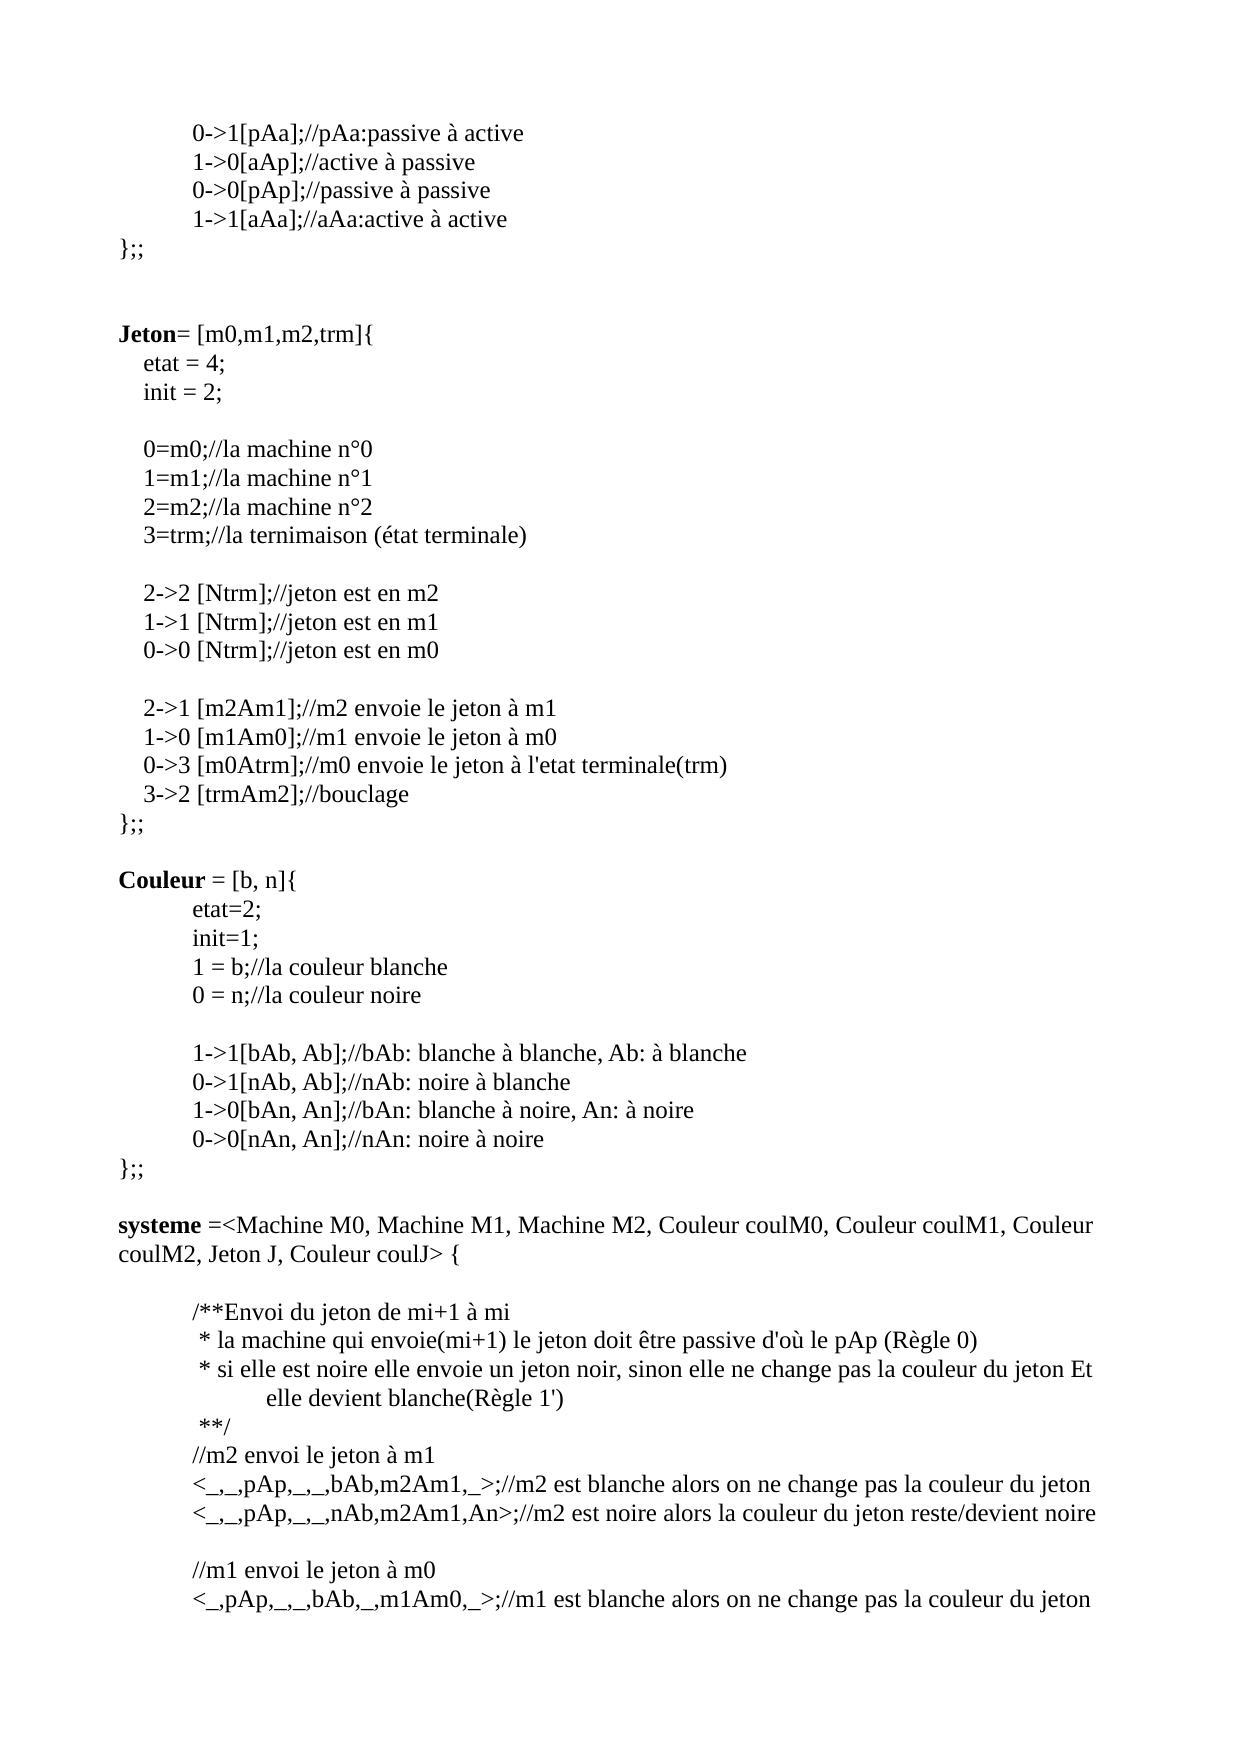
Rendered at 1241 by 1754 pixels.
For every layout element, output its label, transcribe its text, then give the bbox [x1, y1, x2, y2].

text 2->1 [m2Am1];//m2 envoie le jeton à m1 [118, 693, 1122, 722]
text 3->2 [trmAm2];//bouclage [118, 779, 1122, 808]
text init=1; [118, 923, 1122, 952]
text Jeton= [m0,m1,m2,trm]{ [118, 319, 1122, 348]
text etat=2; [118, 894, 1122, 923]
text 0->0 [Ntrm];//jeton est en m0 [118, 636, 1122, 664]
text etat = 4; [118, 348, 1122, 377]
text 0 = n;//la couleur noire [118, 981, 1122, 1009]
text 0->3 [m0Atrm];//m0 envoie le jeton à l'etat terminale(trm) [118, 751, 1122, 779]
text 1->1[bAb, Ab];//bAb: blanche à blanche, Ab: à blanche [118, 1038, 1122, 1067]
text <_,_,pAp,_,_,bAb,m2Am1,_>;//m2 est blanche alors on ne change pas la couleur du jeton [118, 1469, 1122, 1498]
text 1->1 [Ntrm];//jeton est en m1 [118, 607, 1122, 636]
text 1->0[bAn, An];//bAn: blanche à noire, An: à noire [118, 1096, 1122, 1124]
text 1->0 [m1Am0];//m1 envoie le jeton à m0 [118, 722, 1122, 751]
text //m1 envoi le jeton à m0 [118, 1556, 1122, 1584]
text systeme =<Machine M0, Machine M1, Machine M2, Couleur coulM0, Couleur coulM1, Couleur coulM2, Jeton J, Couleur coulJ> { [118, 1211, 1122, 1268]
text 2=m2;//la machine n°2 [118, 492, 1122, 521]
text 0=m0;//la machine n°0 [118, 434, 1122, 463]
text //m2 envoi le jeton à m1 [118, 1441, 1122, 1469]
text 2->2 [Ntrm];//jeton est en m2 [118, 578, 1122, 607]
text * si elle est noire elle envoie un jeton noir, sinon elle ne change pas la couleur du jeton Et elle devient blanche(Règle 1') [118, 1354, 1122, 1412]
text 1->1[aAa];//aAa:active à active [118, 204, 1122, 233]
text 1->0[aAp];//active à passive [118, 147, 1122, 176]
text 0->1[pAa];//pAa:passive à active [118, 118, 1122, 147]
text * la machine qui envoie(mi+1) le jeton doit être passive d'où le pAp (Règle 0) [118, 1326, 1122, 1354]
text init = 2; [118, 377, 1122, 406]
text **/ [118, 1412, 1122, 1441]
text 1=m1;//la machine n°1 [118, 463, 1122, 492]
text 0->1[nAb, Ab];//nAb: noire à blanche [118, 1067, 1122, 1096]
text 1 = b;//la couleur blanche [118, 952, 1122, 981]
text 0->0[nAn, An];//nAn: noire à noire [118, 1124, 1122, 1153]
text Couleur = [b, n]{ [118, 866, 1122, 894]
text };; [118, 808, 1122, 837]
text <_,pAp,_,_,bAb,_,m1Am0,_>;//m1 est blanche alors on ne change pas la couleur du jeton [118, 1584, 1122, 1613]
text /**Envoi du jeton de mi+1 à mi [118, 1297, 1122, 1326]
text <_,_,pAp,_,_,nAb,m2Am1,An>;//m2 est noire alors la couleur du jeton reste/devient noire [118, 1498, 1122, 1527]
text };; [118, 1153, 1122, 1182]
text };; [118, 233, 1122, 262]
text 0->0[pAp];//passive à passive [118, 176, 1122, 204]
text 3=trm;//la ternimaison (état terminale) [118, 521, 1122, 549]
